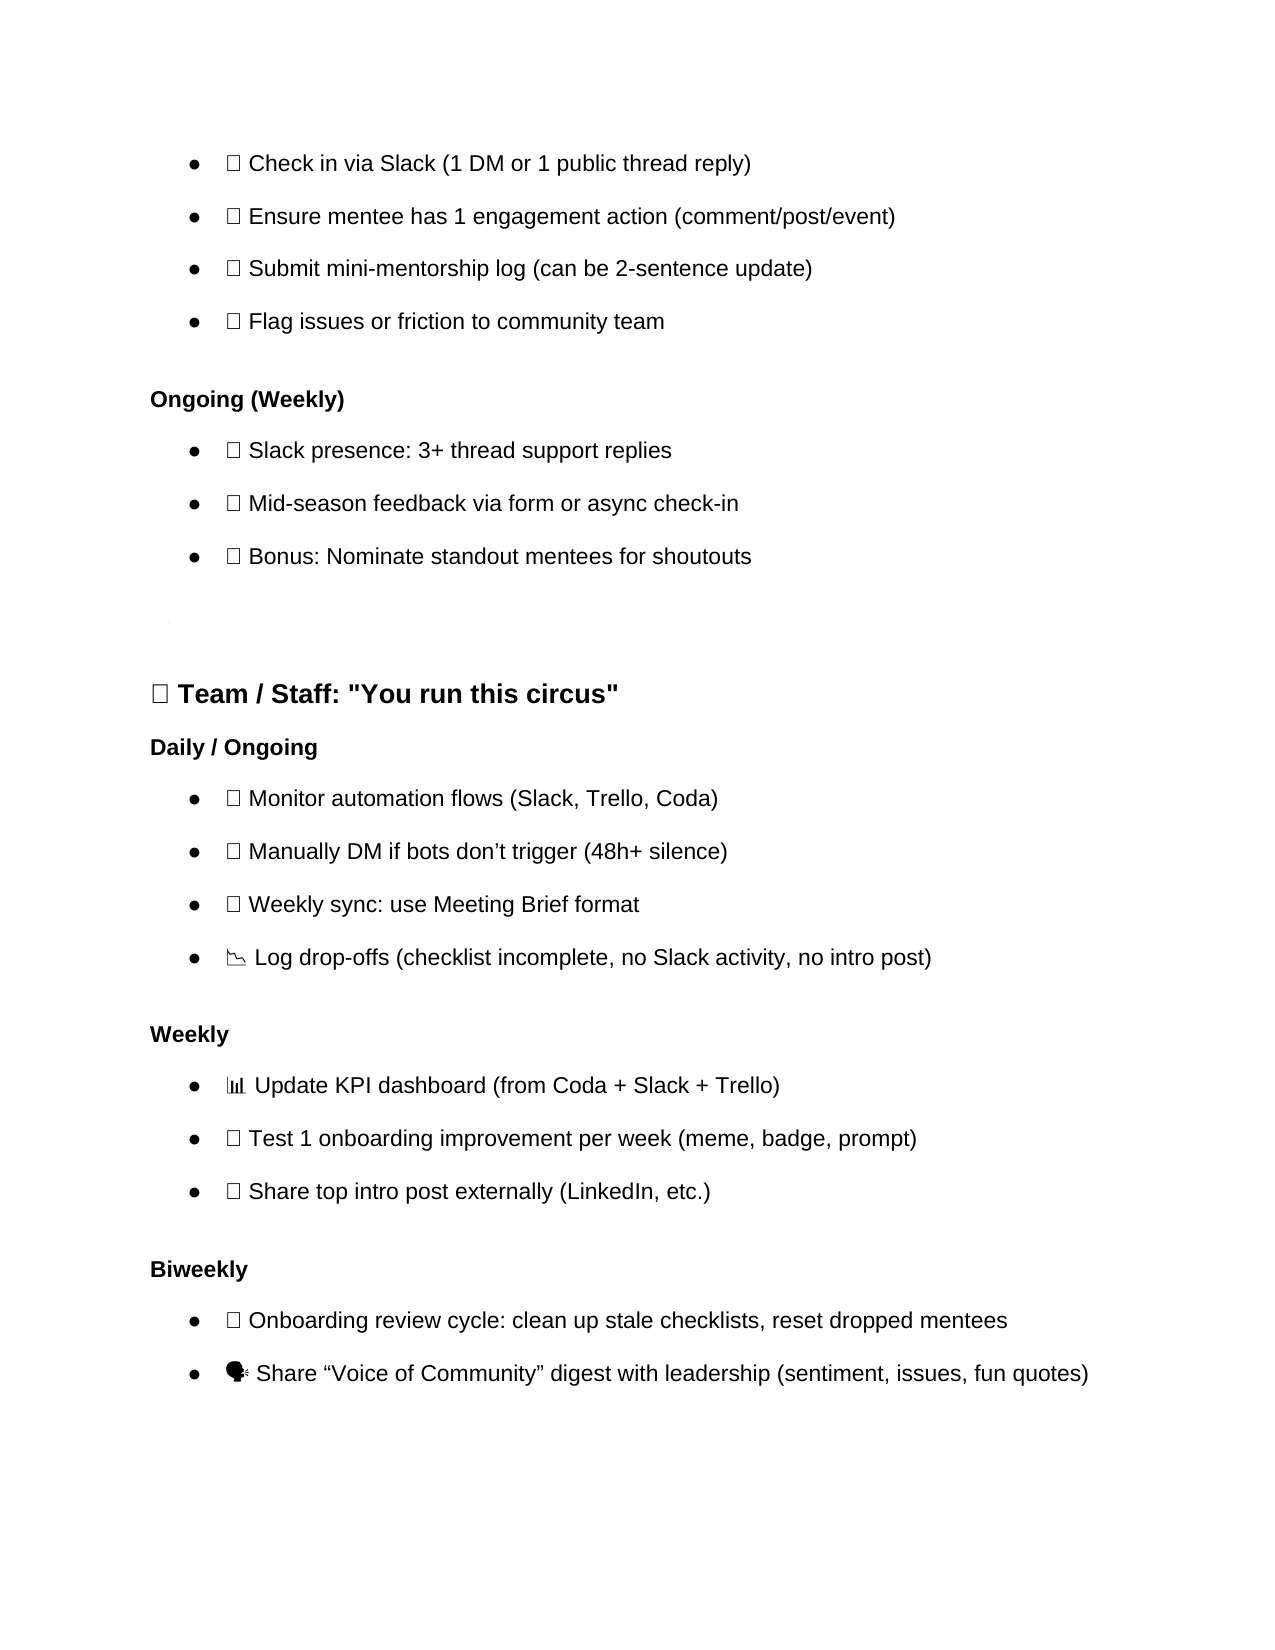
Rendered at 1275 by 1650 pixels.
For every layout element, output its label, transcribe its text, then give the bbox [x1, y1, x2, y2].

subtitle 🧠 Team / Staff: "You run this circus" [150, 678, 1125, 709]
list ✅ Ensure mentee has 1 engagement action (comment/post/event) [187, 203, 1125, 255]
list 📢 Submit mini-mentorship log (can be 2-sentence update) [187, 255, 1125, 308]
list 🗣 Share “Voice of Community” digest with leadership (sentiment, issues, fun quotes) [187, 1360, 1125, 1412]
list 💬 Manually DM if bots don’t trigger (48h+ silence) [187, 838, 1125, 891]
list 🔁 Slack presence: 3+ thread support replies [187, 437, 1125, 490]
list 📣 Share top intro post externally (LinkedIn, etc.) [187, 1178, 1125, 1231]
list 📎 Check in via Slack (1 DM or 1 public thread reply) [187, 150, 1125, 203]
text Weekly [150, 1021, 1125, 1047]
list 📆 Weekly sync: use Meeting Brief format [187, 891, 1125, 943]
list 🧰 Monitor automation flows (Slack, Trello, Coda) [187, 785, 1125, 838]
list 🧠 Flag issues or friction to community team [187, 308, 1125, 361]
list 📉 Log drop-offs (checklist incomplete, no Slack activity, no intro post) [187, 943, 1125, 996]
text Ongoing (Weekly) [150, 386, 1125, 412]
list 📊 Update KPI dashboard (from Coda + Slack + Trello) [187, 1072, 1125, 1125]
list 🧪 Test 1 onboarding improvement per week (meme, badge, prompt) [187, 1125, 1125, 1178]
text Biweekly [150, 1256, 1125, 1282]
list 🎯 Bonus: Nominate standout mentees for shoutouts [187, 543, 1125, 595]
list 🧼 Onboarding review cycle: clean up stale checklists, reset dropped mentees [187, 1307, 1125, 1360]
list 📝 Mid-season feedback via form or async check-in [187, 490, 1125, 543]
text Daily / Ongoing [150, 734, 1125, 760]
